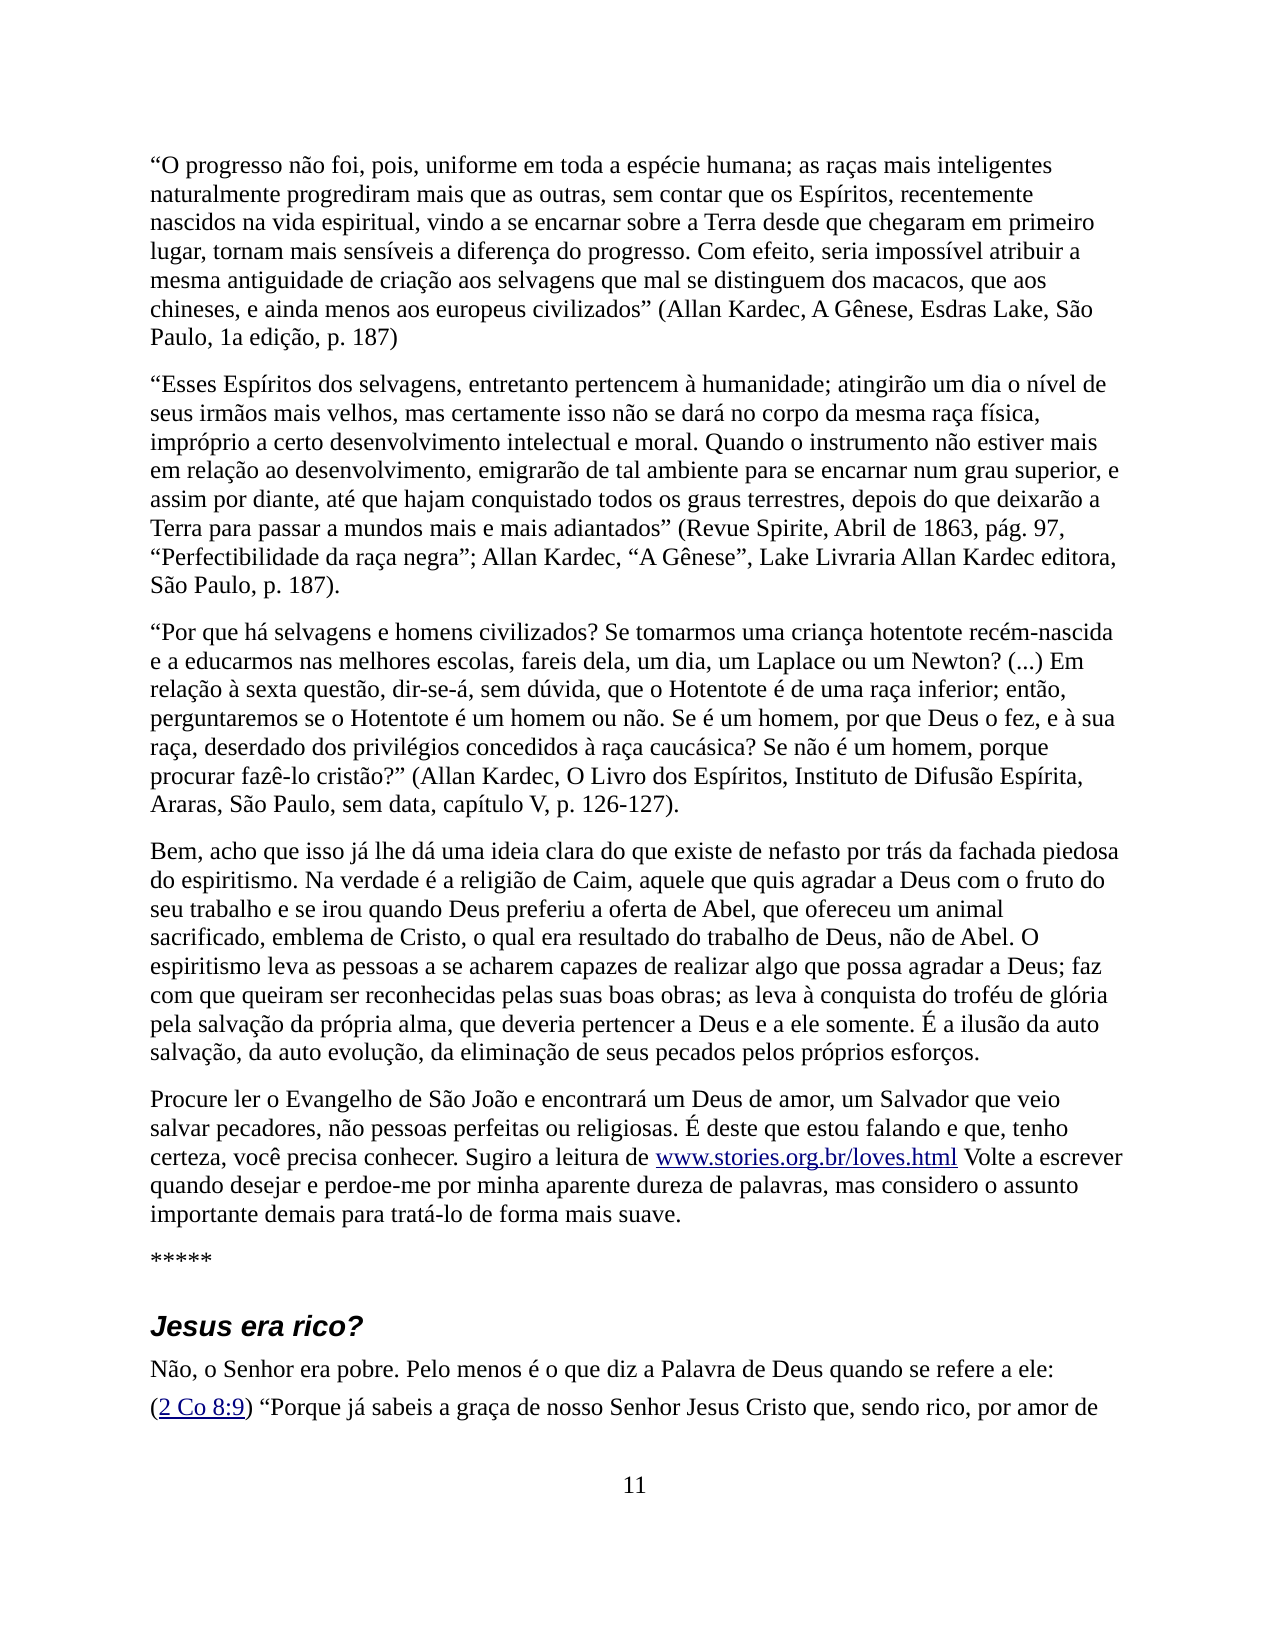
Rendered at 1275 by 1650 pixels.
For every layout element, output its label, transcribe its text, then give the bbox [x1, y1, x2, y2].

text “Esses Espíritos dos selvagens, entretanto pertencem à humanidade; atingirão um dia o nível de seus irmãos mais velhos, mas certamente isso não se dará no corpo da mesma raça física, impróprio a certo desenvolvimento intelectual e moral. Quando o instrumento não estiver mais em relação ao desenvolvimento, emigrarão de tal ambiente para se encarnar num grau superior, e assim por diante, até que hajam conquistado todos os graus terrestres, depois do que deixarão a Terra para passar a mundos mais e mais adiantados” (Revue Spirite, Abril de 1863, pág. 97, “Perfectibilidade da raça negra”; Allan Kardec, “A Gênese”, Lake Livraria Allan Kardec editora, São Paulo, p. 187). [150, 369, 1125, 599]
text ***** [150, 1246, 1125, 1274]
text (2 Co 8:9) “Porque já sabeis a graça de nosso Senhor Jesus Cristo que, sendo rico, por amor de [150, 1392, 1125, 1421]
text Bem, acho que isso já lhe dá uma ideia clara do que existe de nefasto por trás da fachada piedosa do espiritismo. Na verdade é a religião de Caim, aquele que quis agradar a Deus com o fruto do seu trabalho e se irou quando Deus preferiu a oferta de Abel, que ofereceu um animal sacrificado, emblema de Cristo, o qual era resultado do trabalho de Deus, não de Abel. O espiritismo leva as pessoas a se acharem capazes de realizar algo que possa agradar a Deus; faz com que queiram ser reconhecidas pelas suas boas obras; as leva à conquista do troféu de glória pela salvação da própria alma, que deveria pertencer a Deus e a ele somente. É a ilusão da auto salvação, da auto evolução, da eliminação de seus pecados pelos próprios esforços. [150, 836, 1125, 1066]
text Procure ler o Evangelho de São João e encontrará um Deus de amor, um Salvador que veio salvar pecadores, não pessoas perfeitas ou religiosas. É deste que estou falando e que, tenho certeza, você precisa conhecer. Sugiro a leitura de www.stories.org.br/loves.html Volte a escrever quando desejar e perdoe-me por minha aparente dureza de palavras, mas considero o assunto importante demais para tratá-lo de forma mais suave. [150, 1084, 1125, 1228]
subtitle Jesus era rico? [150, 1308, 1125, 1342]
text Não, o Senhor era pobre. Pelo menos é o que diz a Palavra de Deus quando se refere a ele: [150, 1354, 1125, 1383]
text “Por que há selvagens e homens civilizados? Se tomarmos uma criança hotentote recém-nascida e a educarmos nas melhores escolas, fareis dela, um dia, um Laplace ou um Newton? (...) Em relação à sexta questão, dir-se-á, sem dúvida, que o Hotentote é de uma raça inferior; então, perguntaremos se o Hotentote é um homem ou não. Se é um homem, por que Deus o fez, e à sua raça, deserdado dos privilégios concedidos à raça caucásica? Se não é um homem, porque procurar fazê-lo cristão?” (Allan Kardec, O Livro dos Espíritos, Instituto de Difusão Espírita, Araras, São Paulo, sem data, capítulo V, p. 126-127). [150, 617, 1125, 818]
text “O progresso não foi, pois, uniforme em toda a espécie humana; as raças mais inteligentes naturalmente progrediram mais que as outras, sem contar que os Espíritos, recentemente nascidos na vida espiritual, vindo a se encarnar sobre a Terra desde que chegaram em primeiro lugar, tornam mais sensíveis a diferença do progresso. Com efeito, seria impossível atribuir a mesma antiguidade de criação aos selvagens que mal se distinguem dos macacos, que aos chineses, e ainda menos aos europeus civilizados” (Allan Kardec, A Gênese, Esdras Lake, São Paulo, 1a edição, p. 187) [150, 150, 1125, 351]
